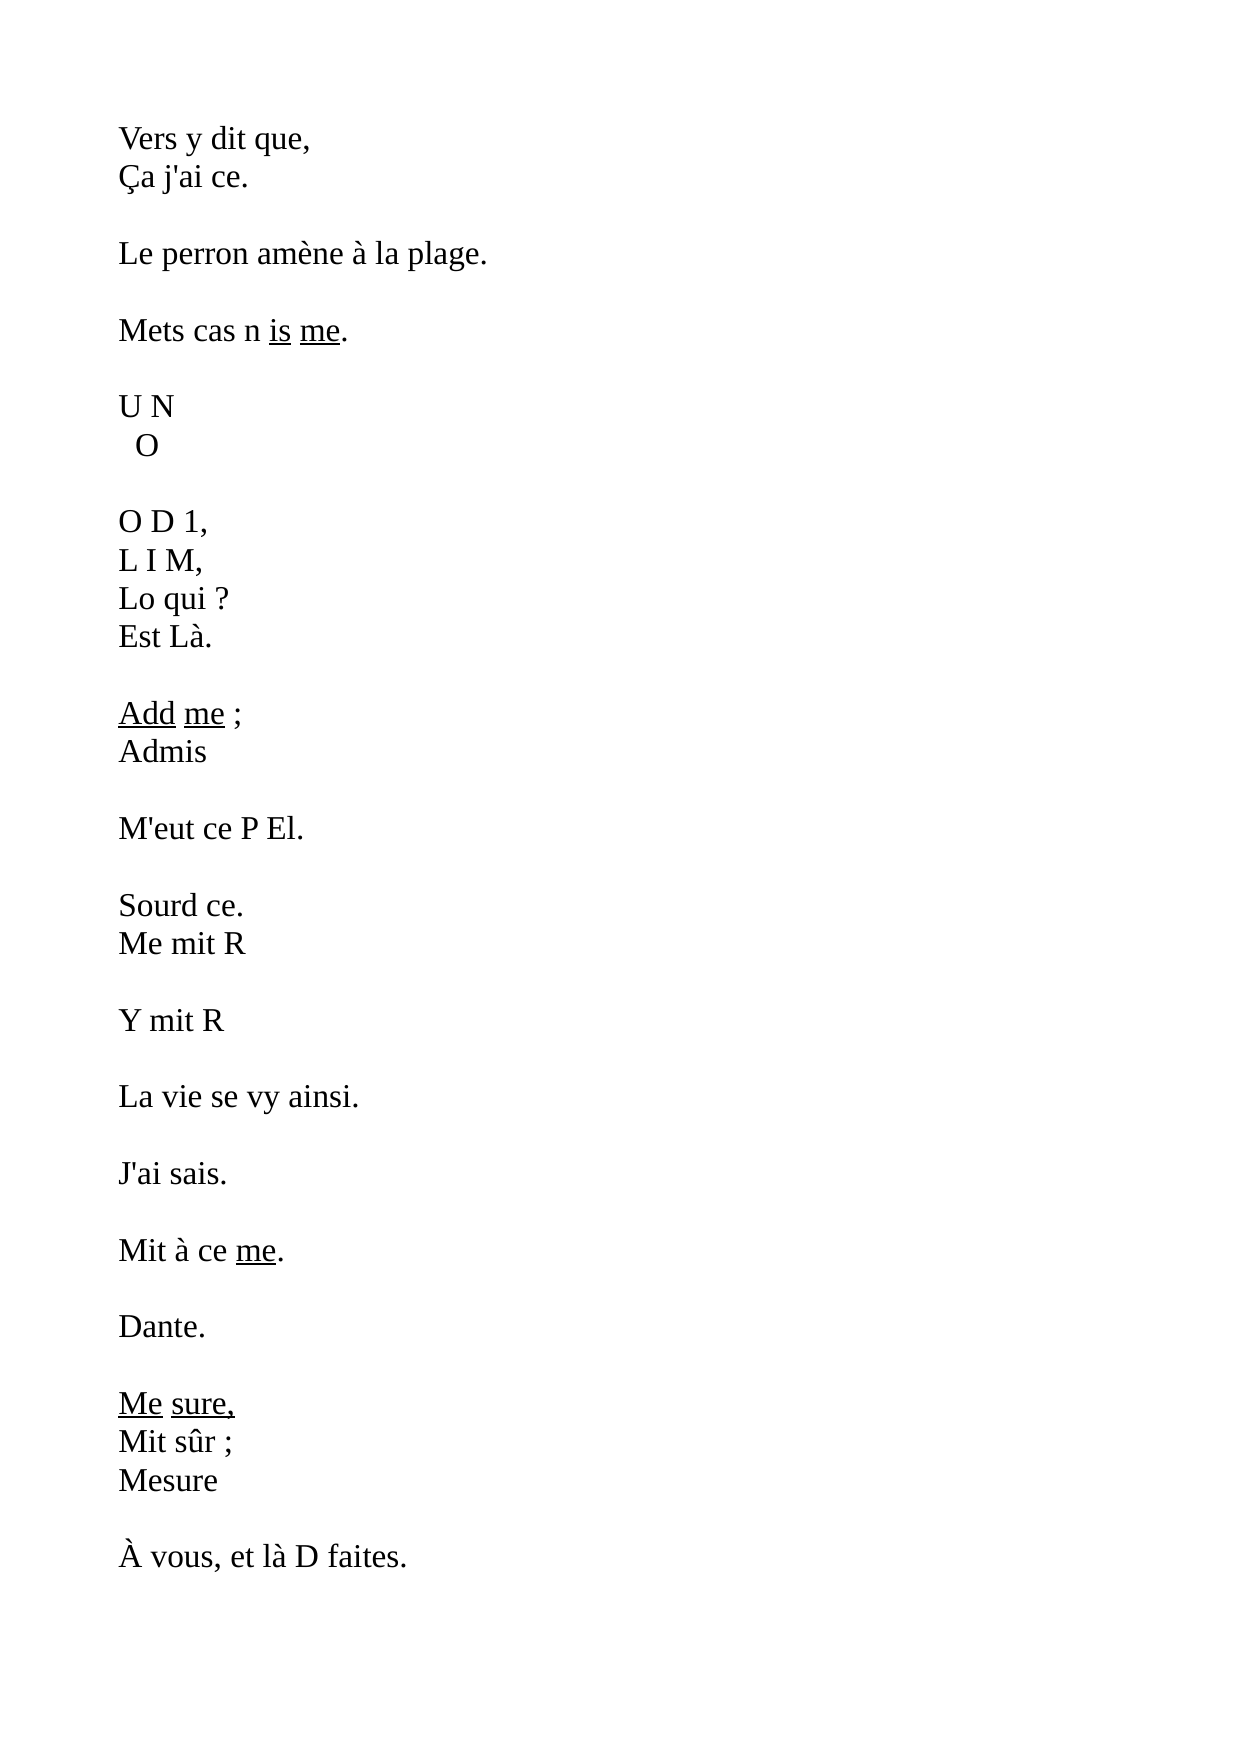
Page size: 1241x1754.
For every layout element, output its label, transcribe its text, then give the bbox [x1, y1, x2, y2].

text Admis [118, 731, 1122, 770]
text Sourd ce. [118, 885, 1122, 923]
text Y mit R [118, 1000, 1122, 1038]
text Le perron amène à la plage. [118, 233, 1122, 271]
text Mit à ce me. [118, 1230, 1122, 1268]
text Vers y dit que, [118, 118, 1122, 156]
text L I M, [118, 540, 1122, 578]
text Est Là. [118, 616, 1122, 655]
text Add me ; [118, 693, 1122, 731]
text Mets cas n is me. [118, 310, 1122, 348]
text Dante. [118, 1306, 1122, 1345]
text Lo qui ? [118, 578, 1122, 616]
text U N [118, 386, 1122, 425]
text Mesure [118, 1460, 1122, 1498]
text À vous, et là D faites. [118, 1536, 1122, 1575]
text M'eut ce P El. [118, 808, 1122, 846]
text Me sure, [118, 1383, 1122, 1421]
text La vie se vy ainsi. [118, 1076, 1122, 1115]
text Me mit R [118, 923, 1122, 961]
text O D 1, [118, 501, 1122, 540]
text Ça j'ai ce. [118, 156, 1122, 195]
text Mit sûr ; [118, 1421, 1122, 1460]
text J'ai sais. [118, 1153, 1122, 1191]
text O [118, 425, 1122, 463]
